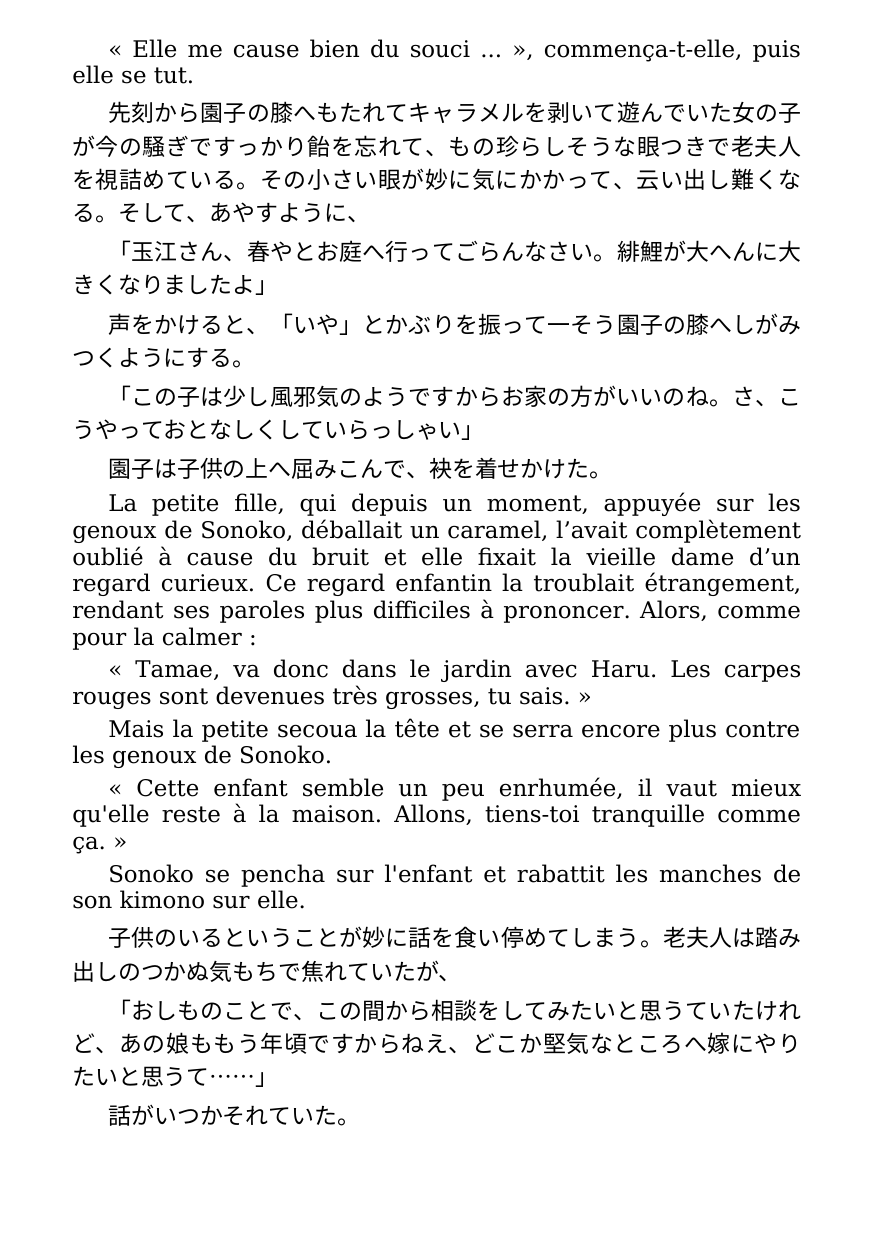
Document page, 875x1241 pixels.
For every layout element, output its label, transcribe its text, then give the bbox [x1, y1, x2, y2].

text « Elle me cause bien du souci ... », commença-t-elle, puis elle se tut. [72, 36, 802, 89]
text « Tamae, va donc dans le jardin avec Haru. Les carpes rouges sont devenues très grosses, tu sais. » [72, 656, 802, 710]
text 子供のいるということが妙に話を食い停めてしまう。老夫人は踏み出しのつかぬ気もちで焦れていたが、 [72, 920, 802, 987]
text La petite fille, qui depuis un moment, appuyée sur les genoux de Sonoko, déballait un caramel, l’avait complètement oublié à cause du bruit et elle fixait la vieille dame d’un regard curieux. Ce regard enfantin la troublait étrangement, rendant ses paroles plus difficiles à prononcer. Alors, comme pour la calmer : [72, 491, 802, 651]
text Mais la petite secoua la tête et se serra encore plus contre les genoux de Sonoko. [72, 716, 802, 769]
text 声をかけると、「いや」とかぶりを振って一そう園子の膝へしがみつくようにする。 [72, 307, 802, 373]
text 園子は子供の上へ屈みこんで、袂を着せかけた。 [72, 451, 802, 484]
text 「玉江さん、春やとお庭へ行ってごらんなさい。緋鯉が大へんに大きくなりましたよ」 [72, 234, 802, 301]
text 話がいつかそれていた。 [72, 1098, 802, 1131]
text 先刻から園子の膝へもたれてキャラメルを剥いて遊んでいた女の子が今の騒ぎですっかり飴を忘れて、もの珍らしそうな眼つきで老夫人を視詰めている。その小さい眼が妙に気にかかって、云い出し難くなる。そして、あやすように、 [72, 95, 802, 228]
text 「おしものことで、この間から相談をしてみたいと思うていたけれど、あの娘ももう年頃ですからねえ、どこか堅気なところへ嫁にやりたいと思うて……」 [72, 993, 802, 1092]
text Sonoko se pencha sur l'enfant et rabattit les manches de son kimono sur elle. [72, 861, 802, 914]
text « Cette enfant semble un peu enrhumée, il vaut mieux qu'elle reste à la maison. Allons, tiens-toi tranquille comme ça. » [72, 775, 802, 855]
text 「この子は少し風邪気のようですからお家の方がいいのね。さ、こうやっておとなしくしていらっしゃい」 [72, 379, 802, 445]
